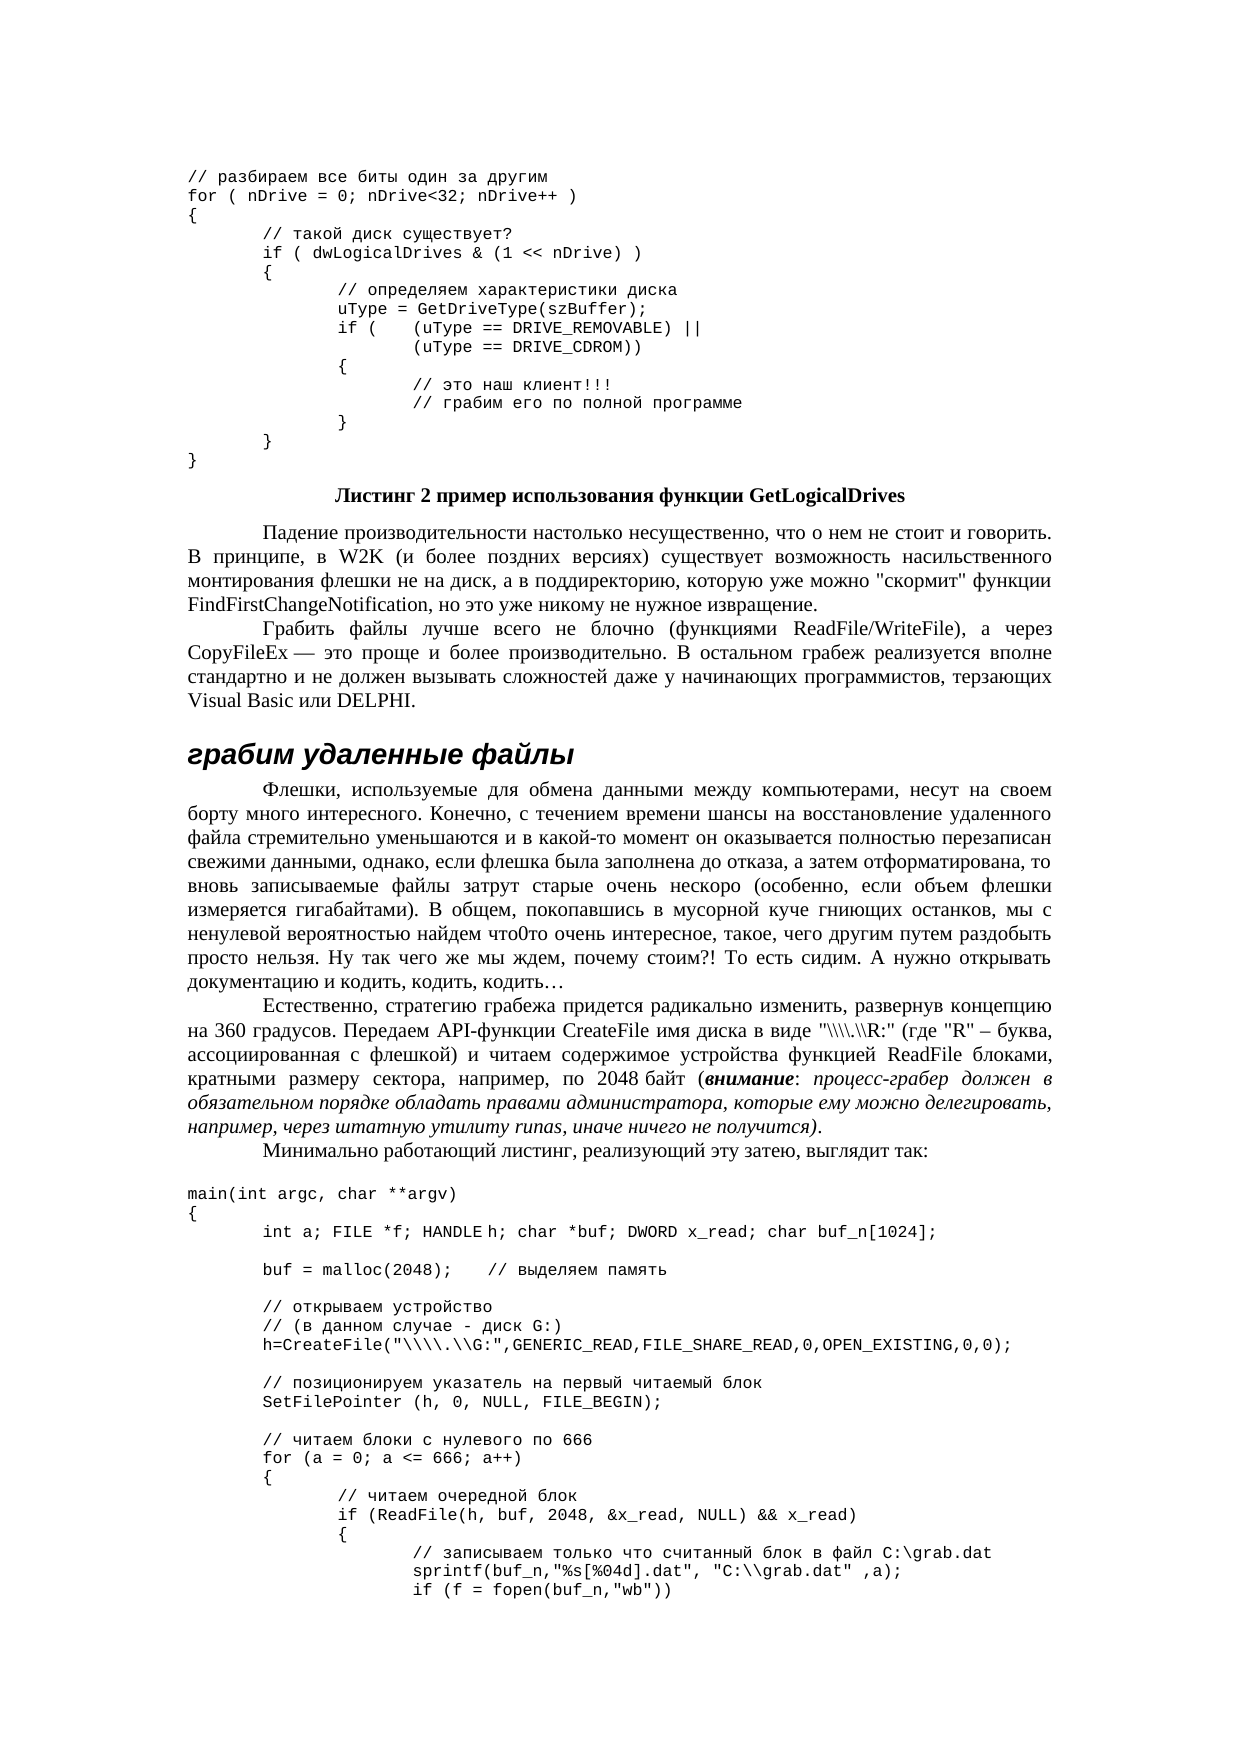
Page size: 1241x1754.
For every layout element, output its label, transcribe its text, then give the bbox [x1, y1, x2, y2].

text // читаем блоки c нулевого по 666 [187, 1431, 1053, 1450]
text // записываем только что считанный блок в файл C:\grab.dat [187, 1544, 1053, 1563]
text SetFilePointer (h, 0, NULL, FILE_BEGIN); [187, 1393, 1053, 1412]
text h=CreateFile("\\\\.\\G:",GENERIC_READ,FILE_SHARE_READ,0,OPEN_EXISTING,0,0); [187, 1337, 1053, 1356]
text main(int argc, char **argv) [187, 1186, 1053, 1205]
text } [187, 433, 1053, 452]
text (uType == DRIVE_CDROM)) [187, 338, 1053, 357]
text } [187, 414, 1053, 433]
text buf = malloc(2048); // выделяем память [187, 1261, 1053, 1280]
text Флешки, используемые для обмена данными между компьютерами, несут на своем борту много интересного. Конечно, с течением времени шансы на восстановление удаленного файла стремительно уменьшаются и в какой-то момент он оказывается полностью перезаписан свежими данными, однако, если флешка была заполнена до отказа, а затем отформатирована, то вновь записываемые файлы затрут старые очень нескоро (особенно, если объем флешки измеряется гигабайтами). В общем, покопавшись в мусорной куче гниющих останков, мы с ненулевой вероятностью найдем что0то очень интересное, такое, чего другим путем раздобыть просто нельзя. Ну так чего же мы ждем, почему стоим?! То есть сидим. А нужно открывать документацию и кодить, кодить, кодить… [187, 777, 1053, 993]
text { [187, 1469, 1053, 1488]
text { [187, 1205, 1053, 1224]
text for ( nDrive = 0; nDrive<32; nDrive++ ) [187, 188, 1053, 207]
text // читаем очередной блок [187, 1488, 1053, 1506]
text int a; FILE *f; HANDLE h; char *buf; DWORD x_read; char buf_n[1024]; [187, 1224, 1053, 1242]
text // открываем устройство [187, 1299, 1053, 1318]
text // разбираем все биты один за другим [187, 169, 1053, 188]
text } [187, 452, 1053, 471]
text Естественно, стратегию грабежа придется радикально изменить, развернув концепцию на 360 градусов. Передаем API-функции CreateFile имя диска в виде "\\\\.\\R:" (где "R" – буква, ассоциированная с флешкой) и читаем содержимое устройства функцией ReadFile блоками, кратными размеру сектора, например, по 2048 байт (внимание: процесс-грабер должен в обязательном порядке обладать правами администратора, которые ему можно делегировать, например, через штатную утилиту runas, иначе ничего не получится). [187, 993, 1053, 1138]
text uType = GetDriveType(szBuffer); [187, 301, 1053, 320]
text Минимально работающий листинг, реализующий эту затею, выглядит так: [187, 1138, 1053, 1162]
text Падение производительности настолько несущественно, что о нем не стоит и говорить. В принципе, в W2K (и более поздних версиях) существует возможность насильственного монтирования флешки не на диск, а в поддиректорию, которую уже можно "скормит" функции FindFirstChangeNotification, но это уже никому не нужное извращение. [187, 519, 1053, 616]
text // это наш клиент!!! [187, 376, 1053, 395]
text for (a = 0; a <= 666; a++) [187, 1450, 1053, 1469]
text // определяем характеристики диска [187, 282, 1053, 301]
text // (в данном случае - диск G:) [187, 1318, 1053, 1337]
text sprintf(buf_n,"%s[%04d].dat", "C:\\grab.dat" ,a); [187, 1563, 1053, 1582]
text { [187, 357, 1053, 376]
text Грабить файлы лучше всего не блочно (функциями ReadFile/WriteFile), а через CopyFileEx — это проще и более производительно. В остальном грабеж реализуется вполне стандартно и не должен вызывать сложностей даже у начинающих программистов, терзающих Visual Basic или DELPHI. [187, 616, 1053, 712]
text // такой диск существует? [187, 225, 1053, 244]
text // позиционируем указатель на первый читаемый блок [187, 1374, 1053, 1393]
text { [187, 263, 1053, 282]
subtitle грабим удаленные файлы [187, 737, 1053, 771]
text if ( (uType == DRIVE_REMOVABLE) || [187, 320, 1053, 338]
text // грабим его по полной программе [187, 395, 1053, 414]
text Листинг 2 пример использования функции GetLogicalDrives [187, 483, 1053, 507]
text if (f = fopen(buf_n,"wb")) [187, 1582, 1053, 1601]
text { [187, 207, 1053, 225]
text if (ReadFile(h, buf, 2048, &x_read, NULL) && x_read) [187, 1506, 1053, 1525]
text if ( dwLogicalDrives & (1 << nDrive) ) [187, 244, 1053, 263]
text { [187, 1525, 1053, 1544]
